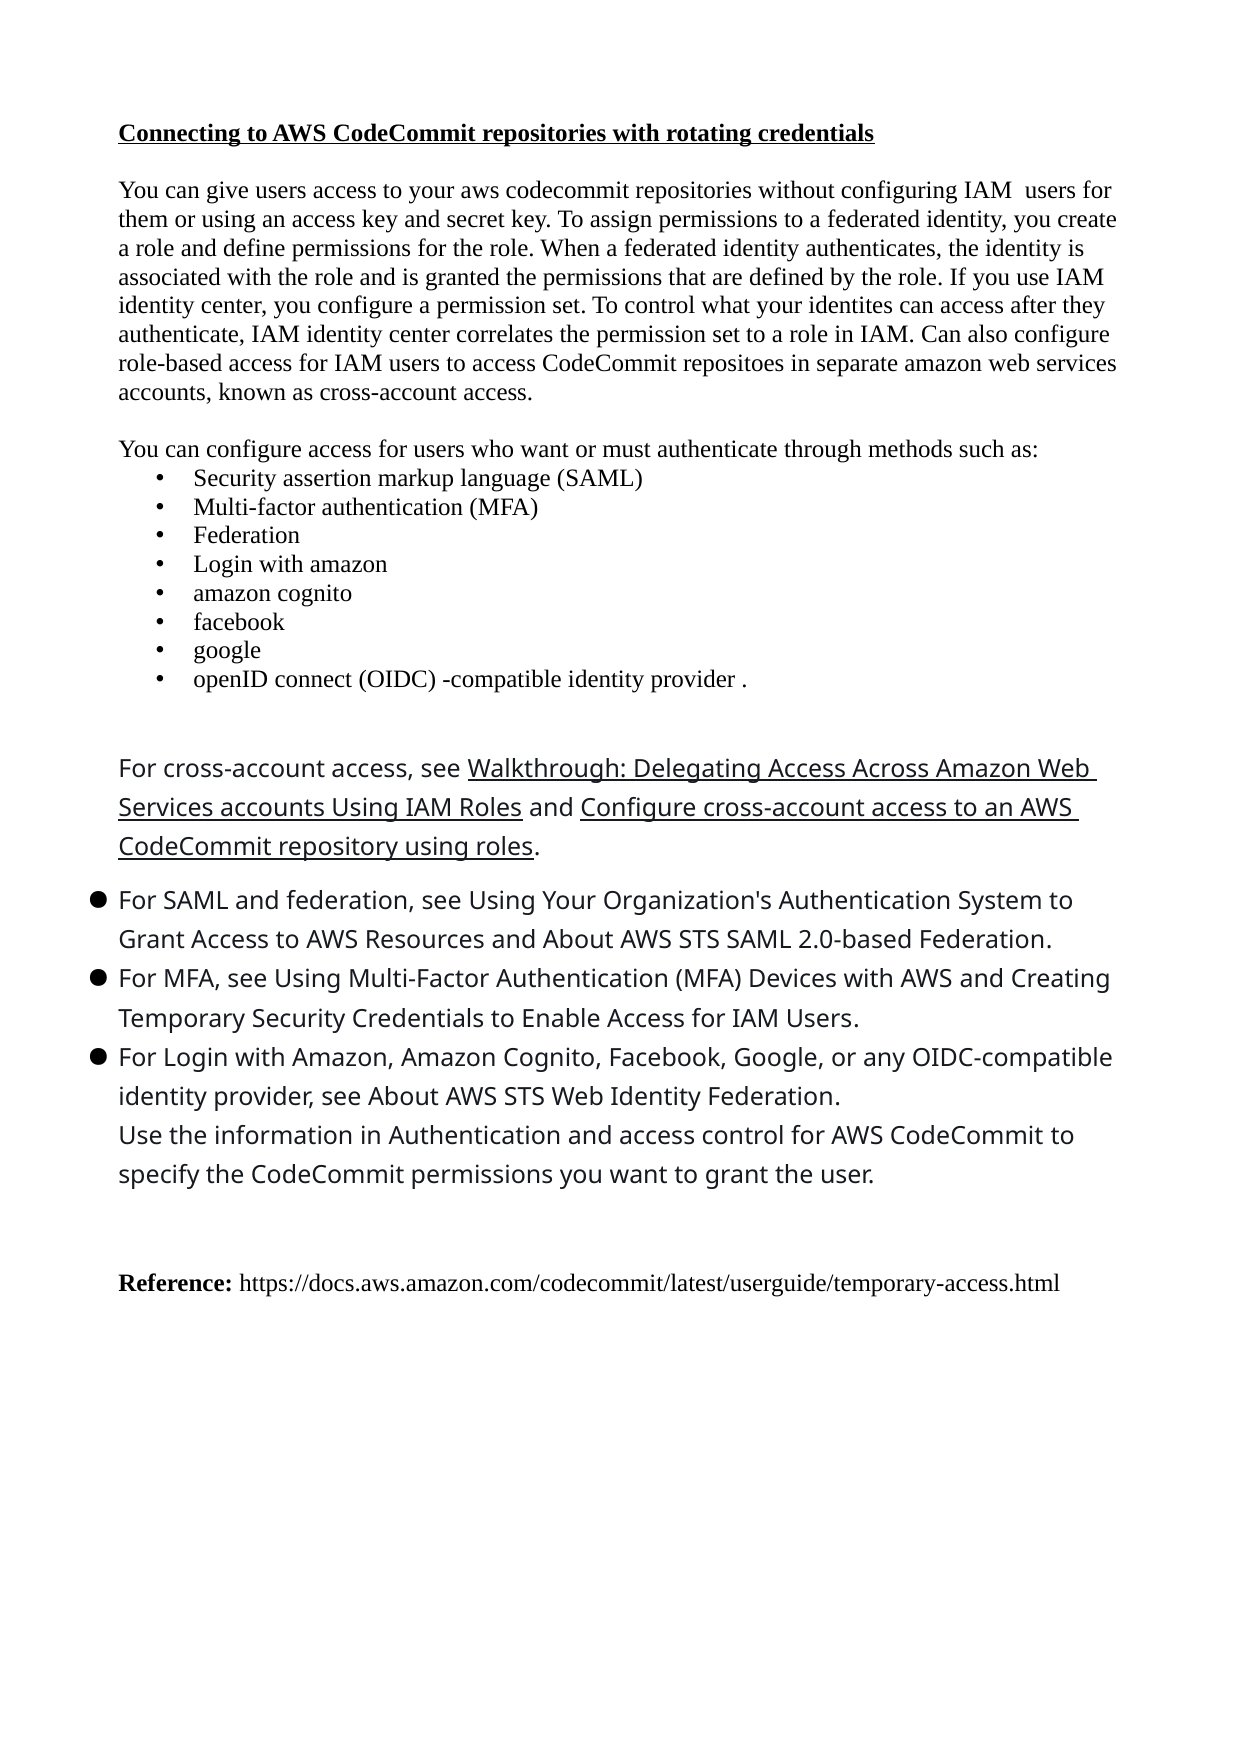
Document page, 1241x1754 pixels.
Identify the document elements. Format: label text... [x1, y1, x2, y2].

list google [156, 636, 1122, 664]
list Login with amazon [156, 549, 1122, 578]
text You can give users access to your aws codecommit repositories without configuring IAM users for them or using an access key and secret key. To assign permissions to a federated identity, you create a role and define permissions for the role. When a federated identity authenticates, the identity is associated with the role and is granted the permissions that are defined by the role. If you use IAM identity center, you configure a permission set. To control what your identites can access after they authenticate, IAM identity center correlates the permission set to a role in IAM. Can also configure role-based access for IAM users to access CodeCommit repositoes in separate amazon web services accounts, known as cross-account access. [118, 176, 1122, 406]
list For SAML and federation, see Using Your Organization's Authentication System to Grant Access to AWS Resources and About AWS STS SAML 2.0-based Federation. [118, 883, 1122, 956]
list For MFA, see Using Multi-Factor Authentication (MFA) Devices with AWS and Creating Temporary Security Credentials to Enable Access for IAM Users. [118, 961, 1122, 1034]
list Multi-factor authentication (MFA) [156, 492, 1122, 521]
list facebook [156, 607, 1122, 636]
text You can configure access for users who want or must authenticate through methods such as: [118, 434, 1122, 463]
text For cross-account access, see Walkthrough: Delegating Access Across Amazon Web Services accounts Using IAM Roles and Configure cross-account access to an AWS CodeCommit repository using roles. [118, 751, 1122, 863]
list For Login with Amazon, Amazon Cognito, Facebook, Google, or any OIDC-compatible identity provider, see About AWS STS Web Identity Federation. [118, 1039, 1122, 1113]
list Security assertion markup language (SAML) [156, 463, 1122, 492]
text Connecting to AWS CodeCommit repositories with rotating credentials [118, 118, 1122, 147]
text Reference: https://docs.aws.amazon.com/codecommit/latest/userguide/temporary-access.html [118, 1268, 1122, 1297]
text Use the information in Authentication and access control for AWS CodeCommit to specify the CodeCommit permissions you want to grant the user. [118, 1118, 1122, 1191]
list openID connect (OIDC) -compatible identity provider . [156, 664, 1122, 693]
list Federation [156, 521, 1122, 549]
list amazon cognito [156, 578, 1122, 607]
